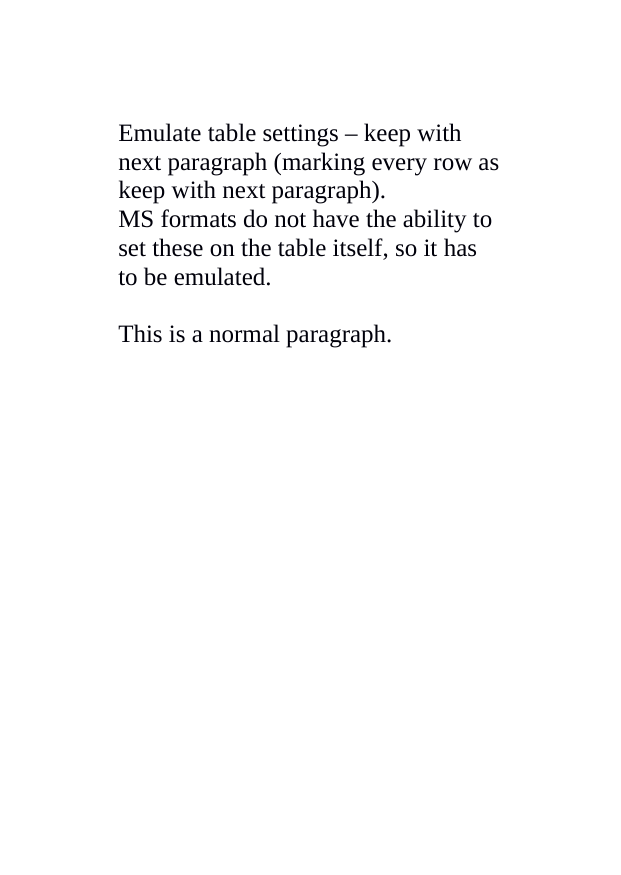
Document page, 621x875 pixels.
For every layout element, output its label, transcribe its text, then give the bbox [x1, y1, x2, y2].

text Emulate table settings – keep with next paragraph (marking every row as keep with next paragraph). [118, 118, 502, 204]
text MS formats do not have the ability to set these on the table itself, so it has to be emulated. [118, 204, 502, 291]
text This is a normal paragraph. [118, 319, 502, 348]
